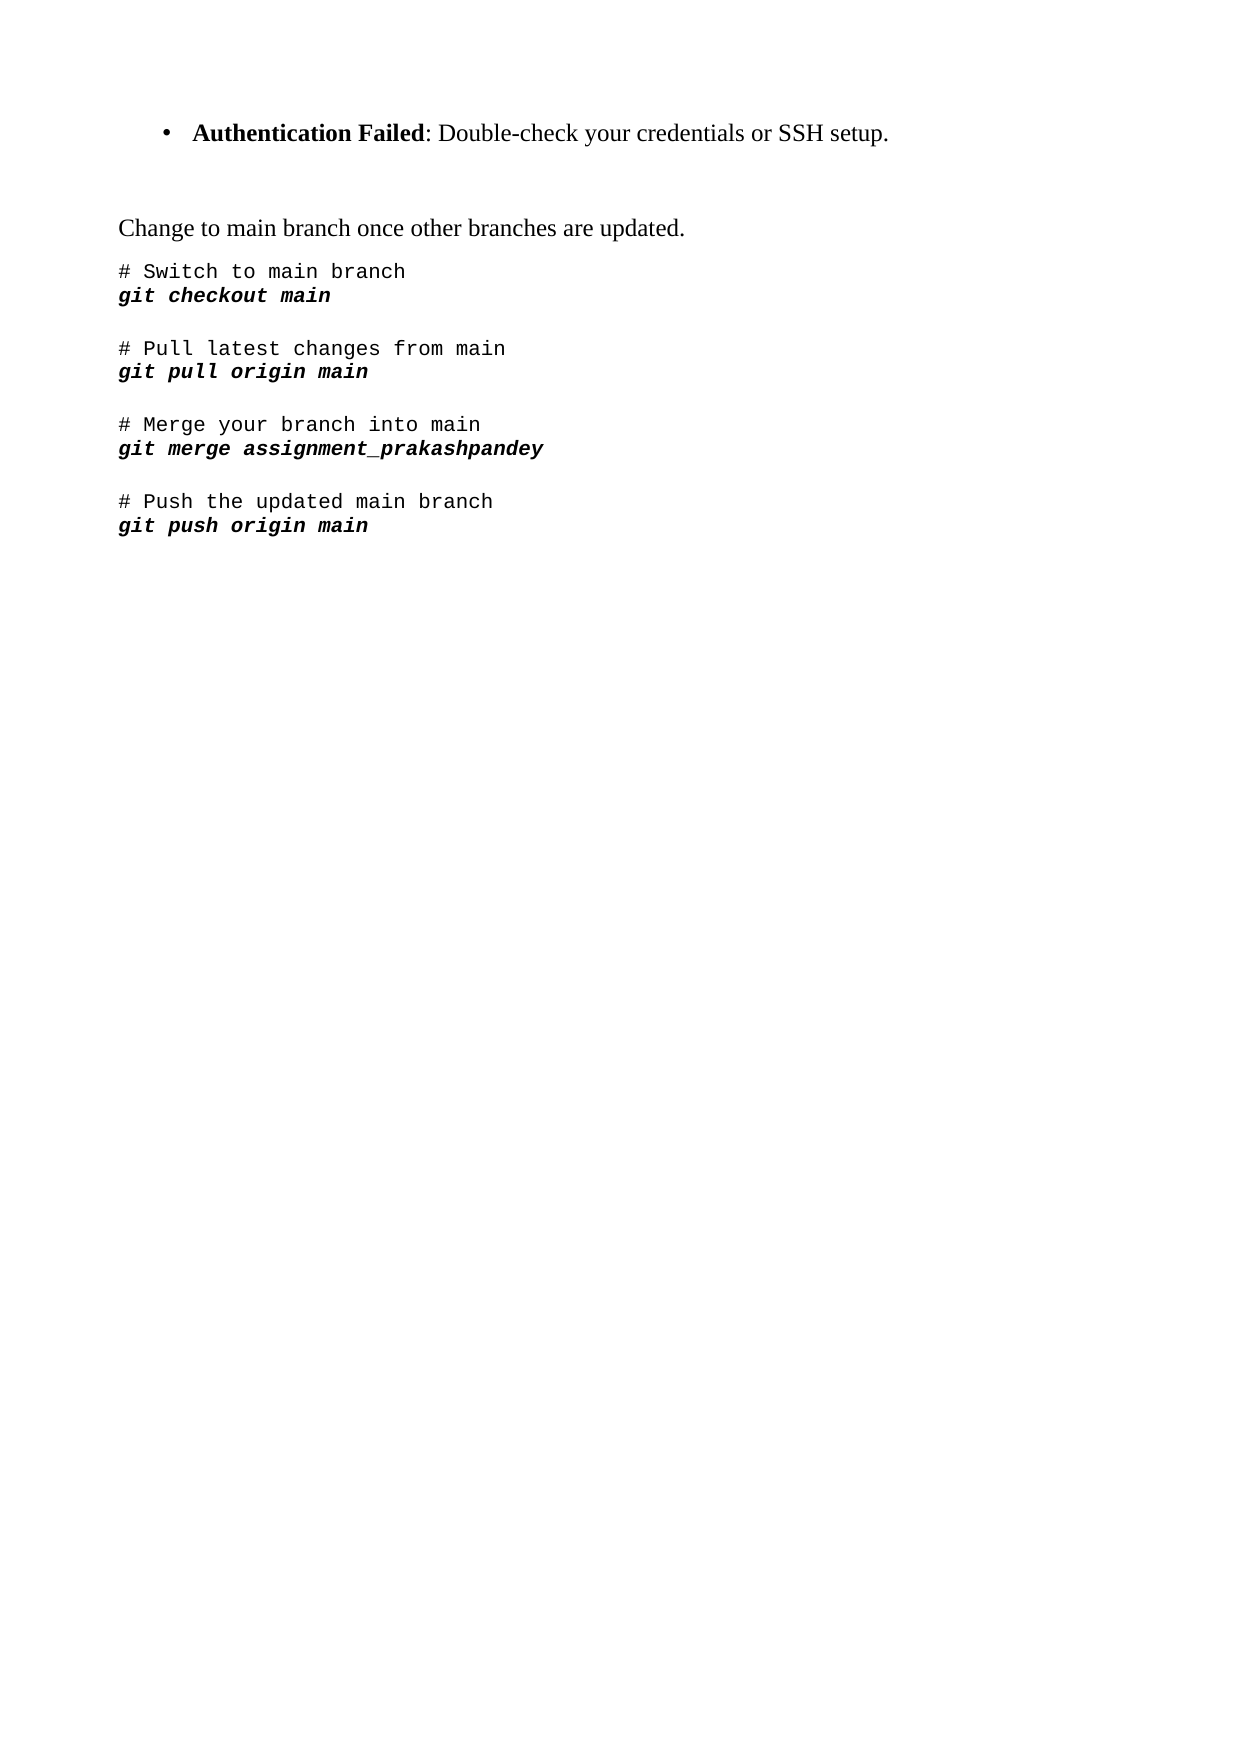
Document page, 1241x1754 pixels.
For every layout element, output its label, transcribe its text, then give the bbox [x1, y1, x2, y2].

text # Push the updated main branch [118, 491, 1122, 515]
text Change to main branch once other branches are updated. [118, 213, 1122, 242]
text git push origin main [118, 515, 1122, 538]
list Authentication Failed: Double-check your credentials or SSH setup. [162, 118, 1122, 147]
text # Merge your branch into main [118, 414, 1122, 438]
text # Pull latest changes from main [118, 338, 1122, 361]
text # Switch to main branch [118, 261, 1122, 284]
text git checkout main [118, 284, 1122, 308]
text git merge assignment_prakashpandey [118, 438, 1122, 462]
text git pull origin main [118, 361, 1122, 385]
